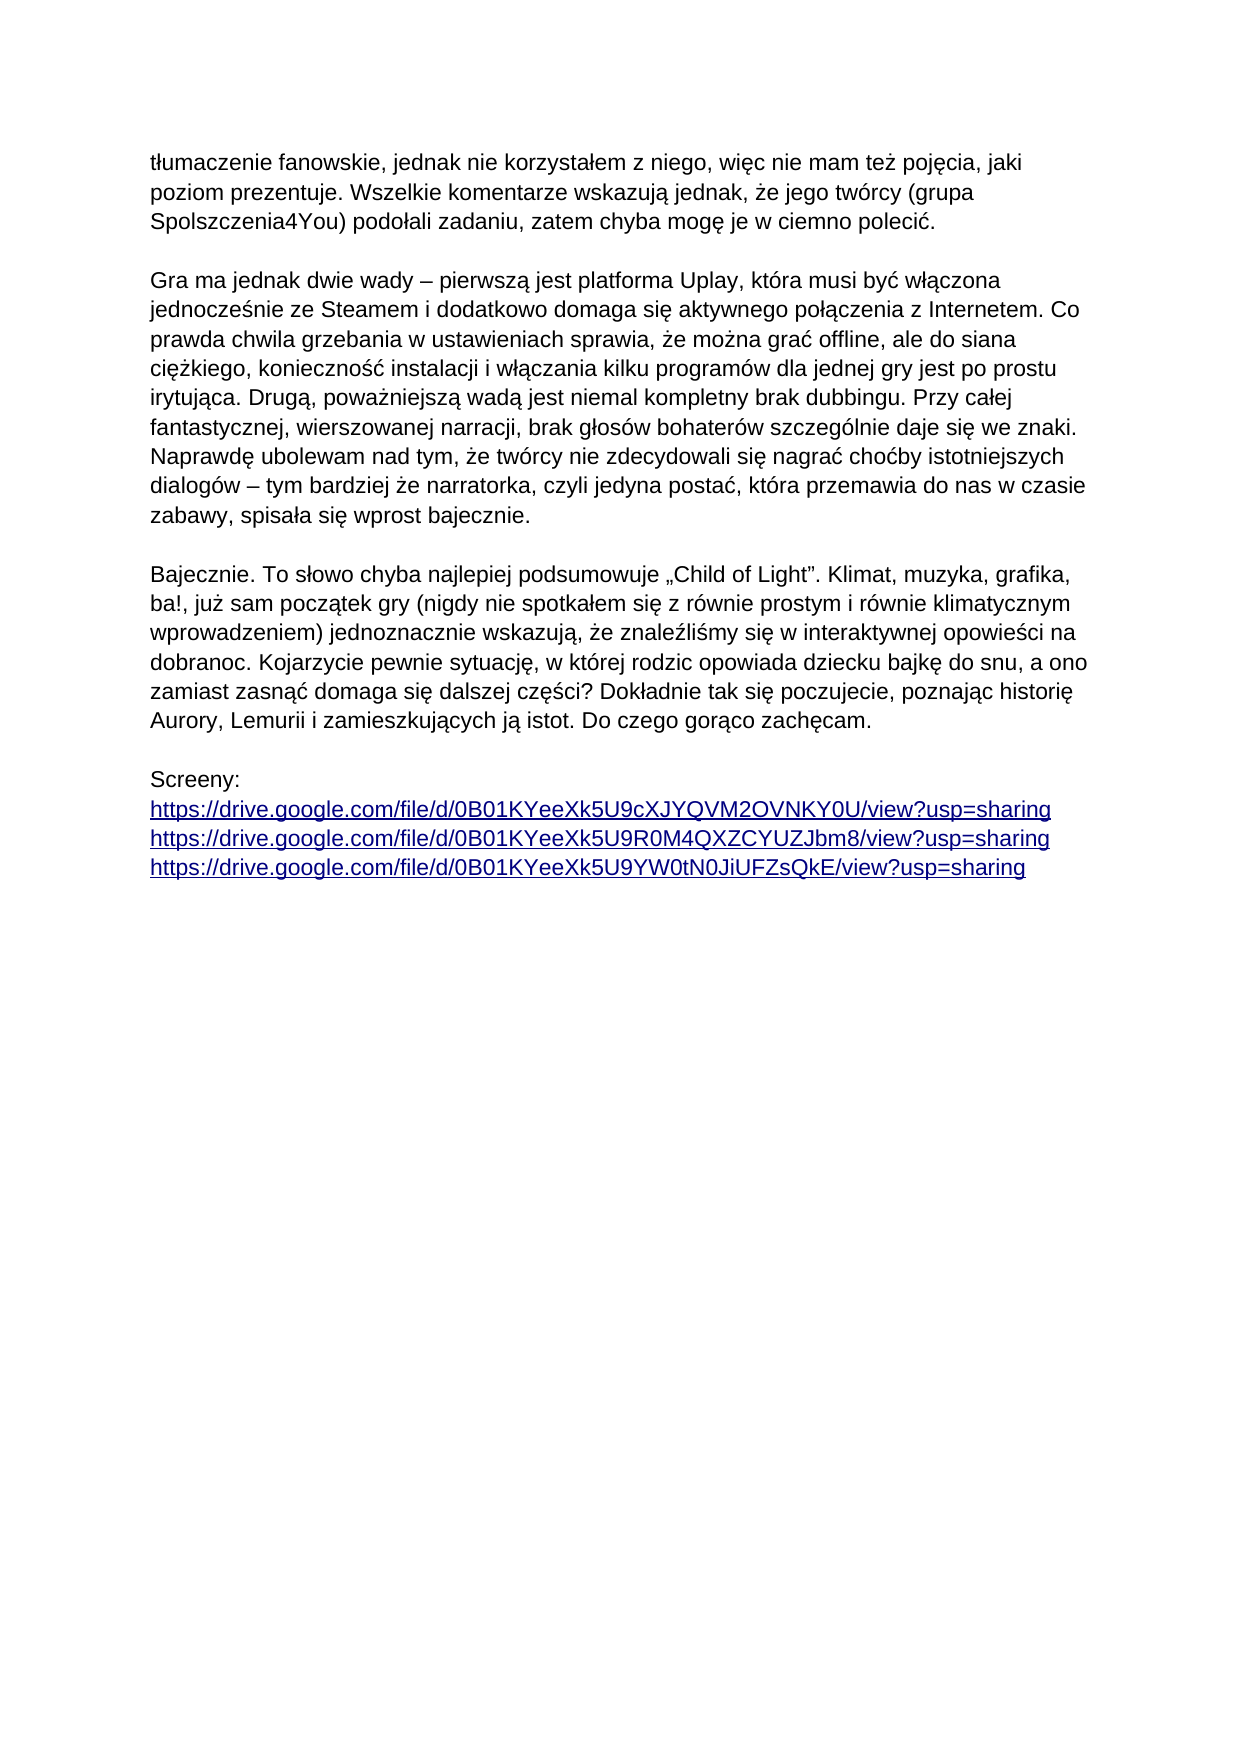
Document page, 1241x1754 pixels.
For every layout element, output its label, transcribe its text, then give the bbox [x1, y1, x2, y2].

text https://drive.google.com/file/d/0B01KYeeXk5U9YW0tN0JiUFZsQkE/view?usp=sharing [150, 855, 1091, 881]
text tłumaczenie fanowskie, jednak nie korzystałem z niego, więc nie mam też pojęcia, jaki poziom prezentuje. Wszelkie komentarze wskazują jednak, że jego twórcy (grupa Spolszczenia4You) podołali zadaniu, zatem chyba mogę je w ciemno polecić. [150, 150, 1091, 234]
text Screeny: [150, 767, 1091, 792]
text https://drive.google.com/file/d/0B01KYeeXk5U9R0M4QXZCYUZJbm8/view?usp=sharing [150, 826, 1091, 851]
text Gra ma jednak dwie wady – pierwszą jest platforma Uplay, która musi być włączona jednocześnie ze Steamem i dodatkowo domaga się aktywnego połączenia z Internetem. Co prawda chwila grzebania w ustawieniach sprawia, że można grać offline, ale do siana ciężkiego, konieczność instalacji i włączania kilku programów dla jednej gry jest po prostu irytująca. Drugą, poważniejszą wadą jest niemal kompletny brak dubbingu. Przy całej fantastycznej, wierszowanej narracji, brak głosów bohaterów szczególnie daje się we znaki. Naprawdę ubolewam nad tym, że twórcy nie zdecydowali się nagrać choćby istotniejszych dialogów – tym bardziej że narratorka, czyli jedyna postać, która przemawia do nas w czasie zabawy, spisała się wprost bajecznie. [150, 267, 1091, 528]
text Bajecznie. To słowo chyba najlepiej podsumowuje „Child of Light”. Klimat, muzyka, grafika, ba!, już sam początek gry (nigdy nie spotkałem się z równie prostym i równie klimatycznym wprowadzeniem) jednoznacznie wskazują, że znaleźliśmy się w interaktywnej opowieści na dobranoc. Kojarzycie pewnie sytuację, w której rodzic opowiada dziecku bajkę do snu, a ono zamiast zasnąć domaga się dalszej części? Dokładnie tak się poczujecie, poznając historię Aurory, Lemurii i zamieszkujących ją istot. Do czego gorąco zachęcam. [150, 561, 1091, 734]
text https://drive.google.com/file/d/0B01KYeeXk5U9cXJYQVM2OVNKY0U/view?usp=sharing [150, 796, 1091, 822]
